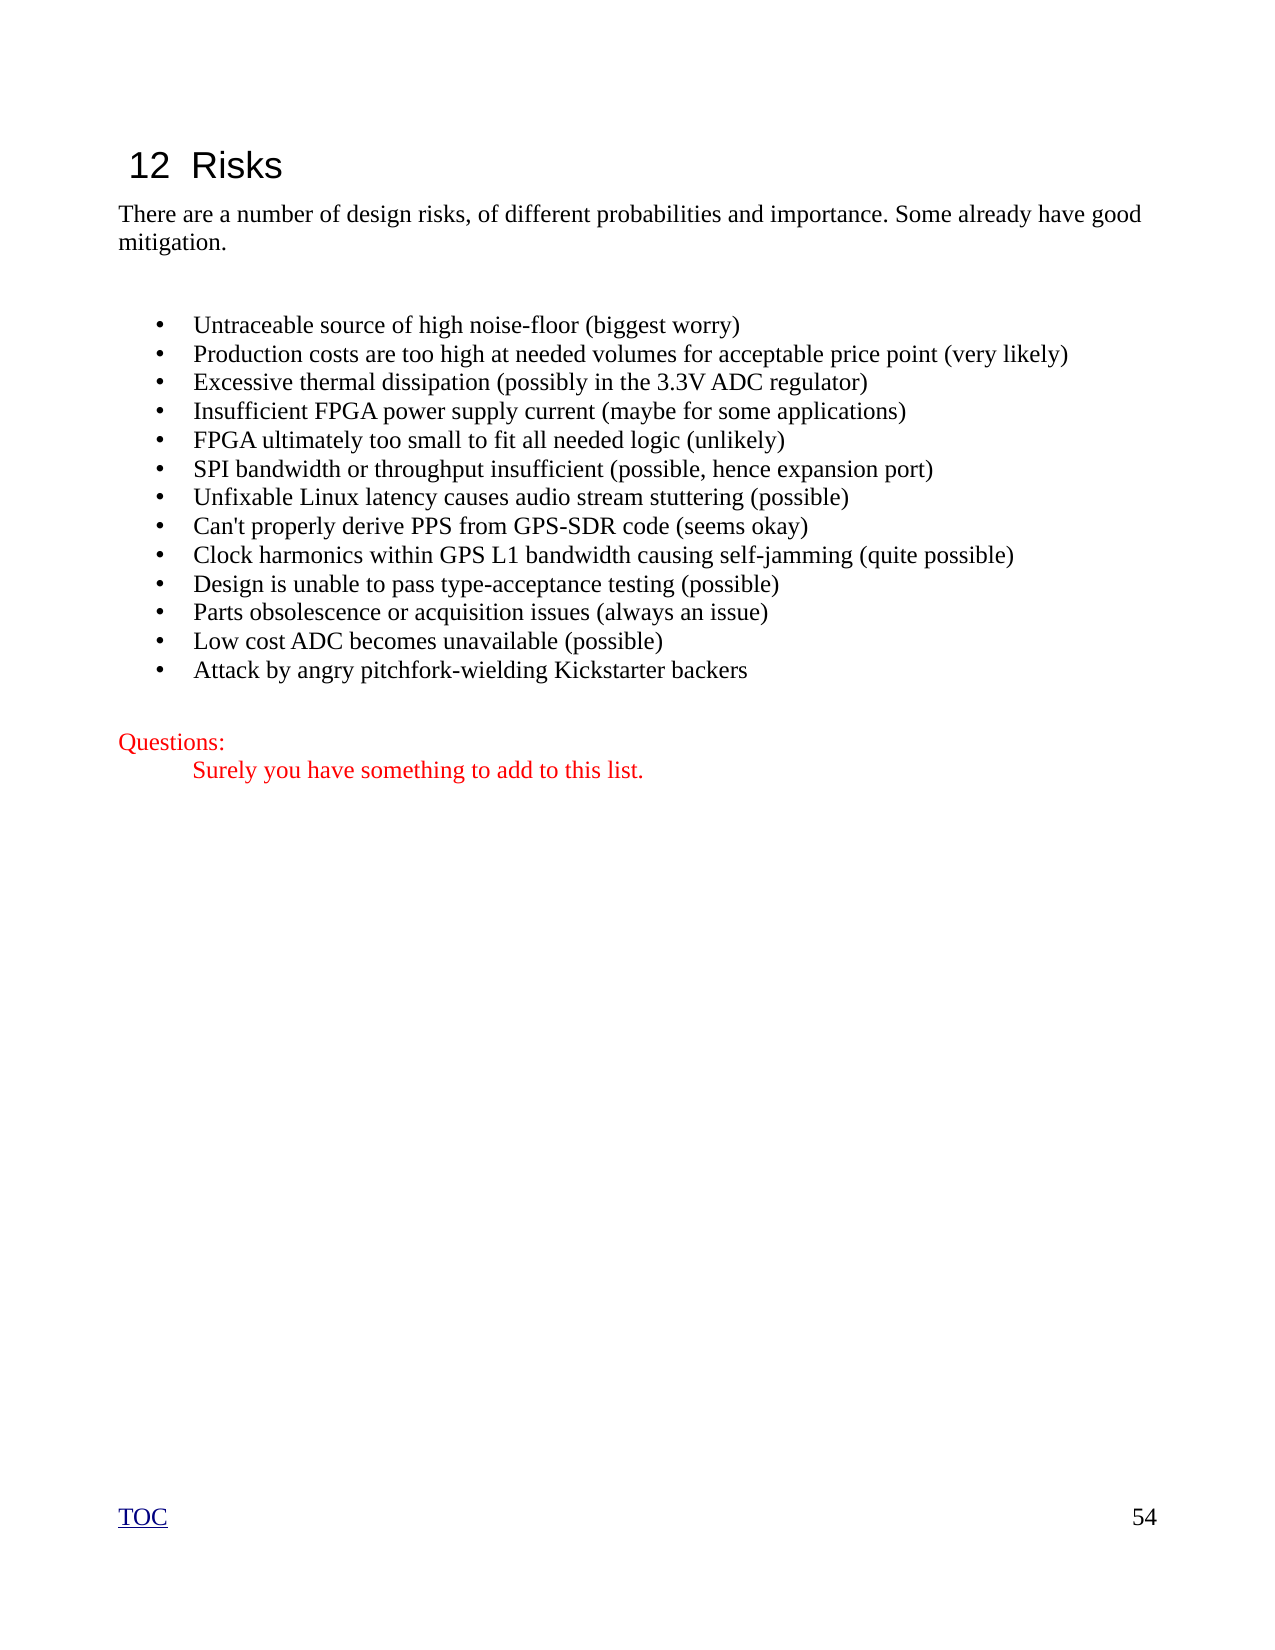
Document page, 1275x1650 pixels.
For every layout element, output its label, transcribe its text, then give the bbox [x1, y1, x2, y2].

text Surely you have something to add to this list. [118, 756, 1157, 784]
list Excessive thermal dissipation (possibly in the 3.3V ADC regulator) [156, 367, 1157, 396]
list FPGA ultimately too small to fit all needed logic (unlikely) [156, 425, 1157, 454]
list Design is unable to pass type-acceptance testing (possible) [156, 569, 1157, 597]
list Parts obsolescence or acquisition issues (always an issue) [156, 597, 1157, 626]
list Low cost ADC becomes unavailable (possible) [156, 626, 1157, 655]
list Production costs are too high at needed volumes for acceptable price point (very likely) [156, 339, 1157, 367]
subtitle Risks [118, 143, 1157, 186]
list Attack by angry pitchfork-wielding Kickstarter backers [156, 655, 1157, 684]
list Insufficient FPGA power supply current (maybe for some applications) [156, 396, 1157, 425]
list Clock harmonics within GPS L1 bandwidth causing self-jamming (quite possible) [156, 540, 1157, 569]
list Untraceable source of high noise-floor (biggest worry) [156, 310, 1157, 339]
text There are a number of design risks, of different probabilities and importance. Some already have good mitigation. [118, 199, 1157, 256]
list Can't properly derive PPS from GPS-SDR code (seems okay) [156, 511, 1157, 540]
list Unfixable Linux latency causes audio stream stuttering (possible) [156, 482, 1157, 511]
text Questions: [118, 727, 1157, 756]
list SPI bandwidth or throughput insufficient (possible, hence expansion port) [156, 454, 1157, 482]
